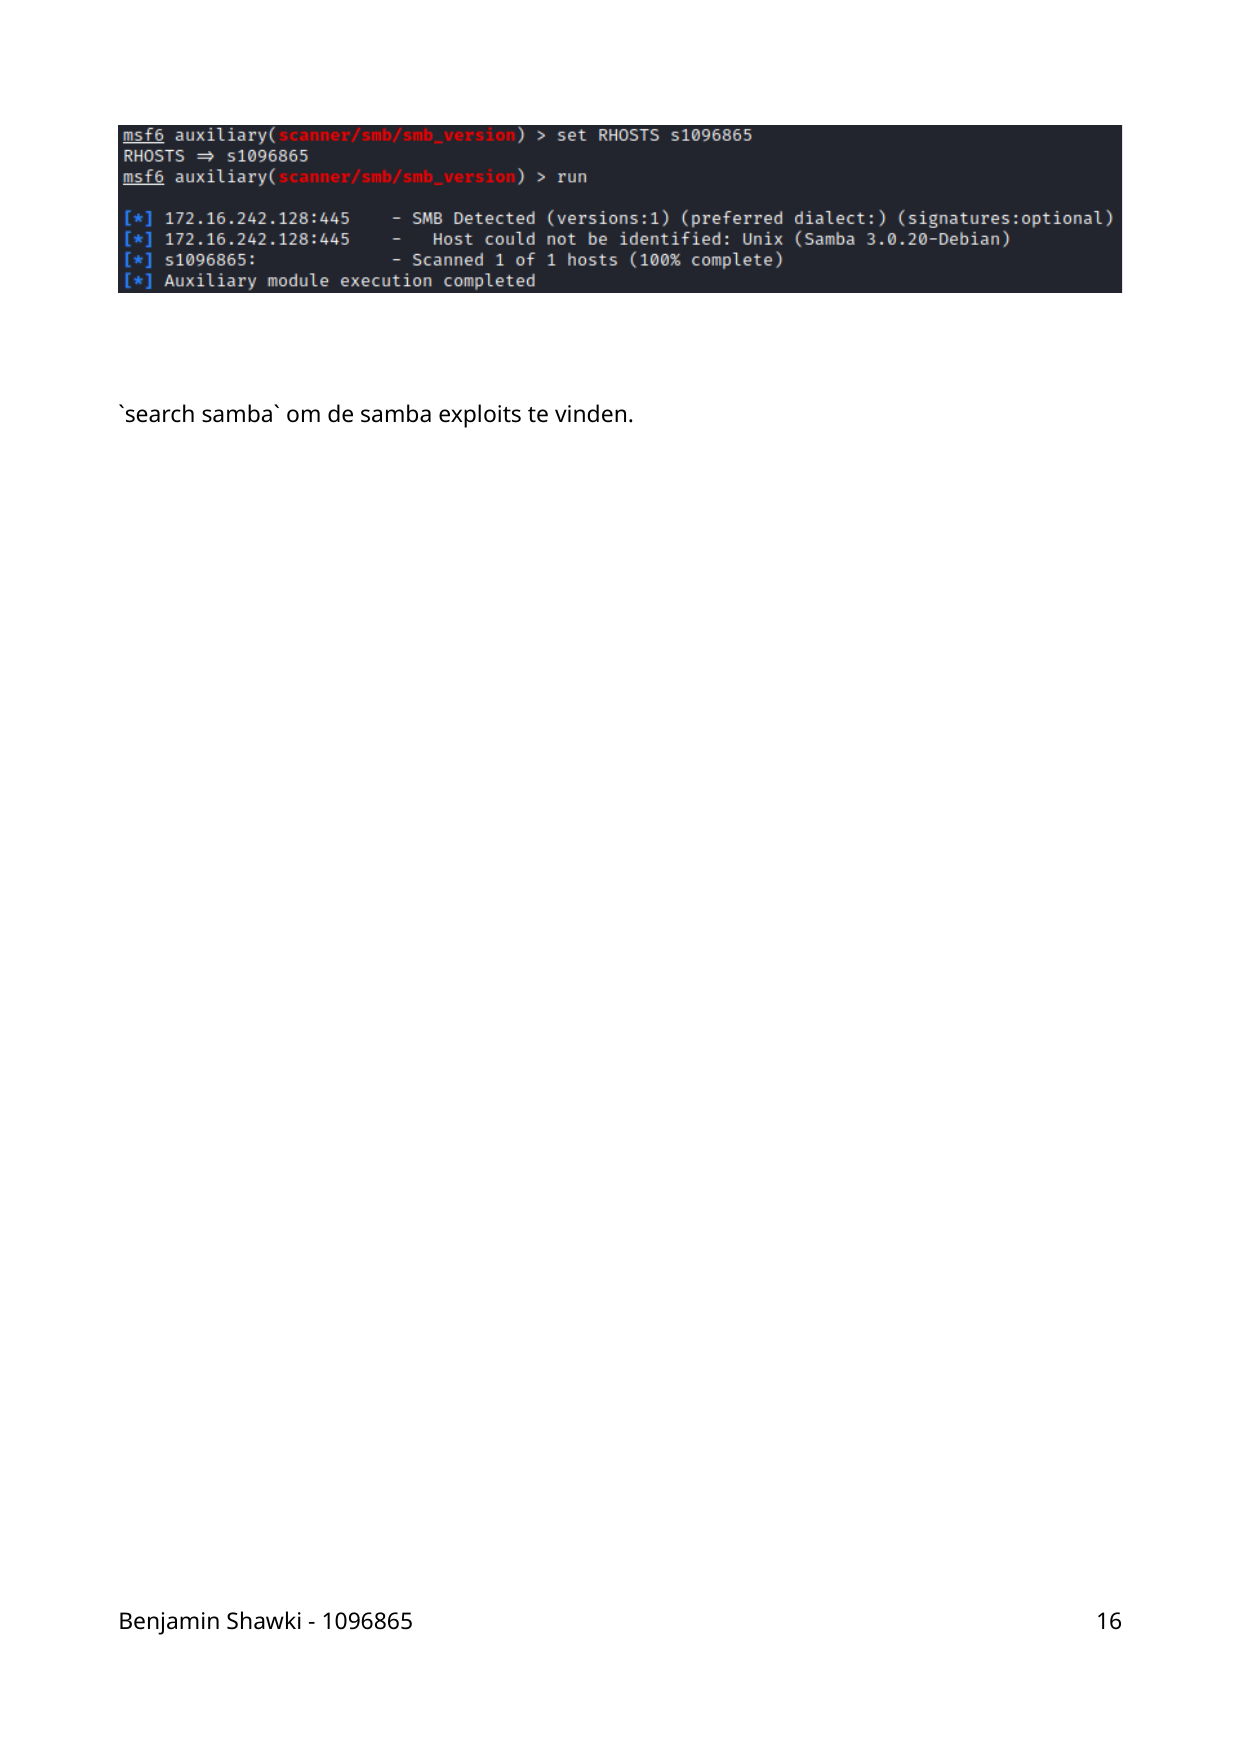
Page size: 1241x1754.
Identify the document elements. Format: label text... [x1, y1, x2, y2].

text `search samba` om de samba exploits te vinden. [118, 398, 1122, 429]
picture [118, 125, 1123, 293]
